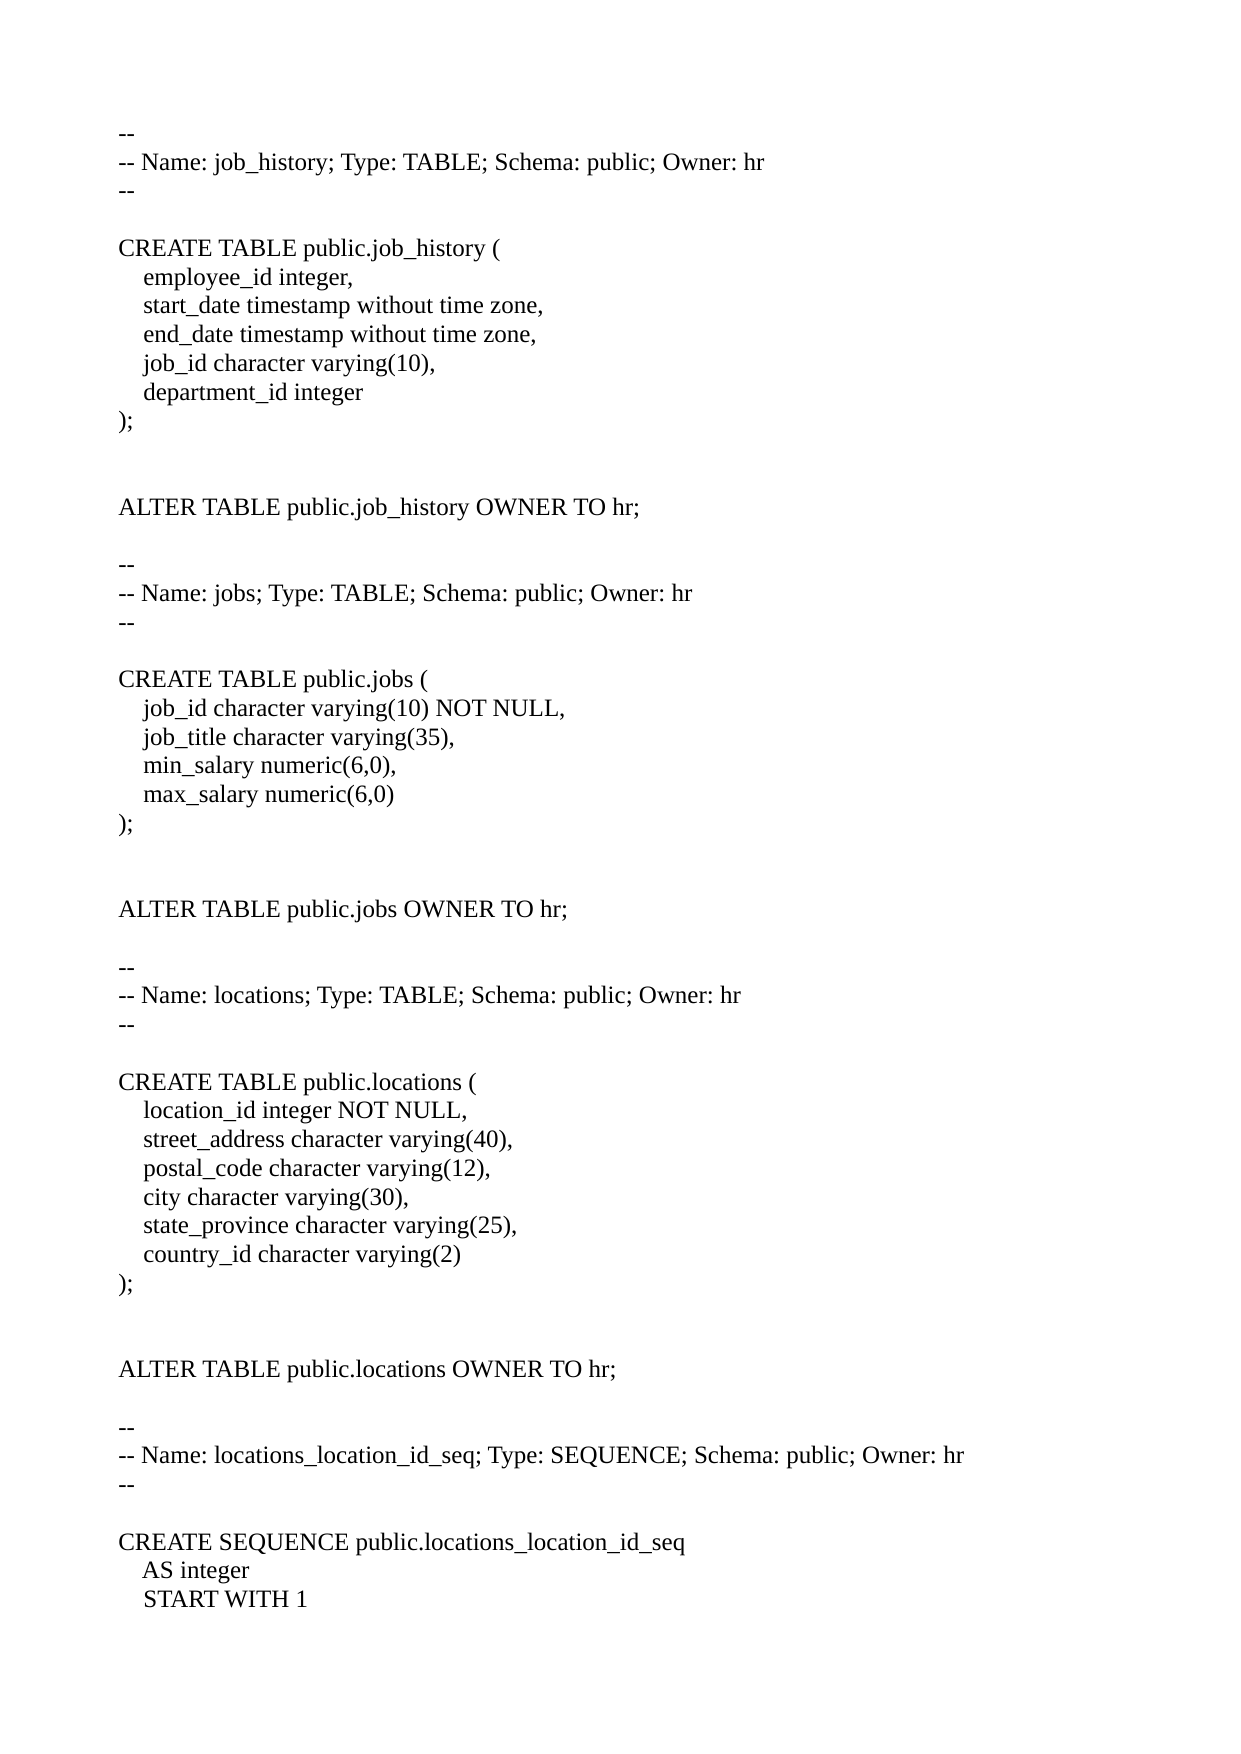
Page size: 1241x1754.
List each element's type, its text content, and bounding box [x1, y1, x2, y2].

text employee_id integer, [118, 262, 1122, 291]
text max_salary numeric(6,0) [118, 779, 1122, 808]
text postal_code character varying(12), [118, 1153, 1122, 1182]
text ); [118, 808, 1122, 837]
text ALTER TABLE public.jobs OWNER TO hr; [118, 894, 1122, 923]
text -- Name: job_history; Type: TABLE; Schema: public; Owner: hr [118, 147, 1122, 176]
text -- Name: locations; Type: TABLE; Schema: public; Owner: hr [118, 981, 1122, 1009]
text country_id character varying(2) [118, 1239, 1122, 1268]
text city character varying(30), [118, 1182, 1122, 1211]
text -- [118, 1009, 1122, 1038]
text -- Name: locations_location_id_seq; Type: SEQUENCE; Schema: public; Owner: hr [118, 1441, 1122, 1469]
text AS integer [118, 1556, 1122, 1584]
text START WITH 1 [118, 1584, 1122, 1613]
text -- [118, 952, 1122, 981]
text CREATE TABLE public.jobs ( [118, 664, 1122, 693]
text min_salary numeric(6,0), [118, 751, 1122, 779]
text CREATE TABLE public.locations ( [118, 1067, 1122, 1096]
text -- [118, 549, 1122, 578]
text department_id integer [118, 377, 1122, 406]
text ALTER TABLE public.job_history OWNER TO hr; [118, 492, 1122, 521]
text -- [118, 1412, 1122, 1441]
text job_title character varying(35), [118, 722, 1122, 751]
text ); [118, 1268, 1122, 1297]
text location_id integer NOT NULL, [118, 1096, 1122, 1124]
text CREATE TABLE public.job_history ( [118, 233, 1122, 262]
text job_id character varying(10) NOT NULL, [118, 693, 1122, 722]
text -- [118, 176, 1122, 204]
text -- Name: jobs; Type: TABLE; Schema: public; Owner: hr [118, 578, 1122, 607]
text -- [118, 1469, 1122, 1498]
text start_date timestamp without time zone, [118, 291, 1122, 319]
text CREATE SEQUENCE public.locations_location_id_seq [118, 1527, 1122, 1556]
text end_date timestamp without time zone, [118, 319, 1122, 348]
text job_id character varying(10), [118, 348, 1122, 377]
text state_province character varying(25), [118, 1211, 1122, 1239]
text -- [118, 607, 1122, 636]
text -- [118, 118, 1122, 147]
text ); [118, 406, 1122, 434]
text street_address character varying(40), [118, 1124, 1122, 1153]
text ALTER TABLE public.locations OWNER TO hr; [118, 1354, 1122, 1383]
